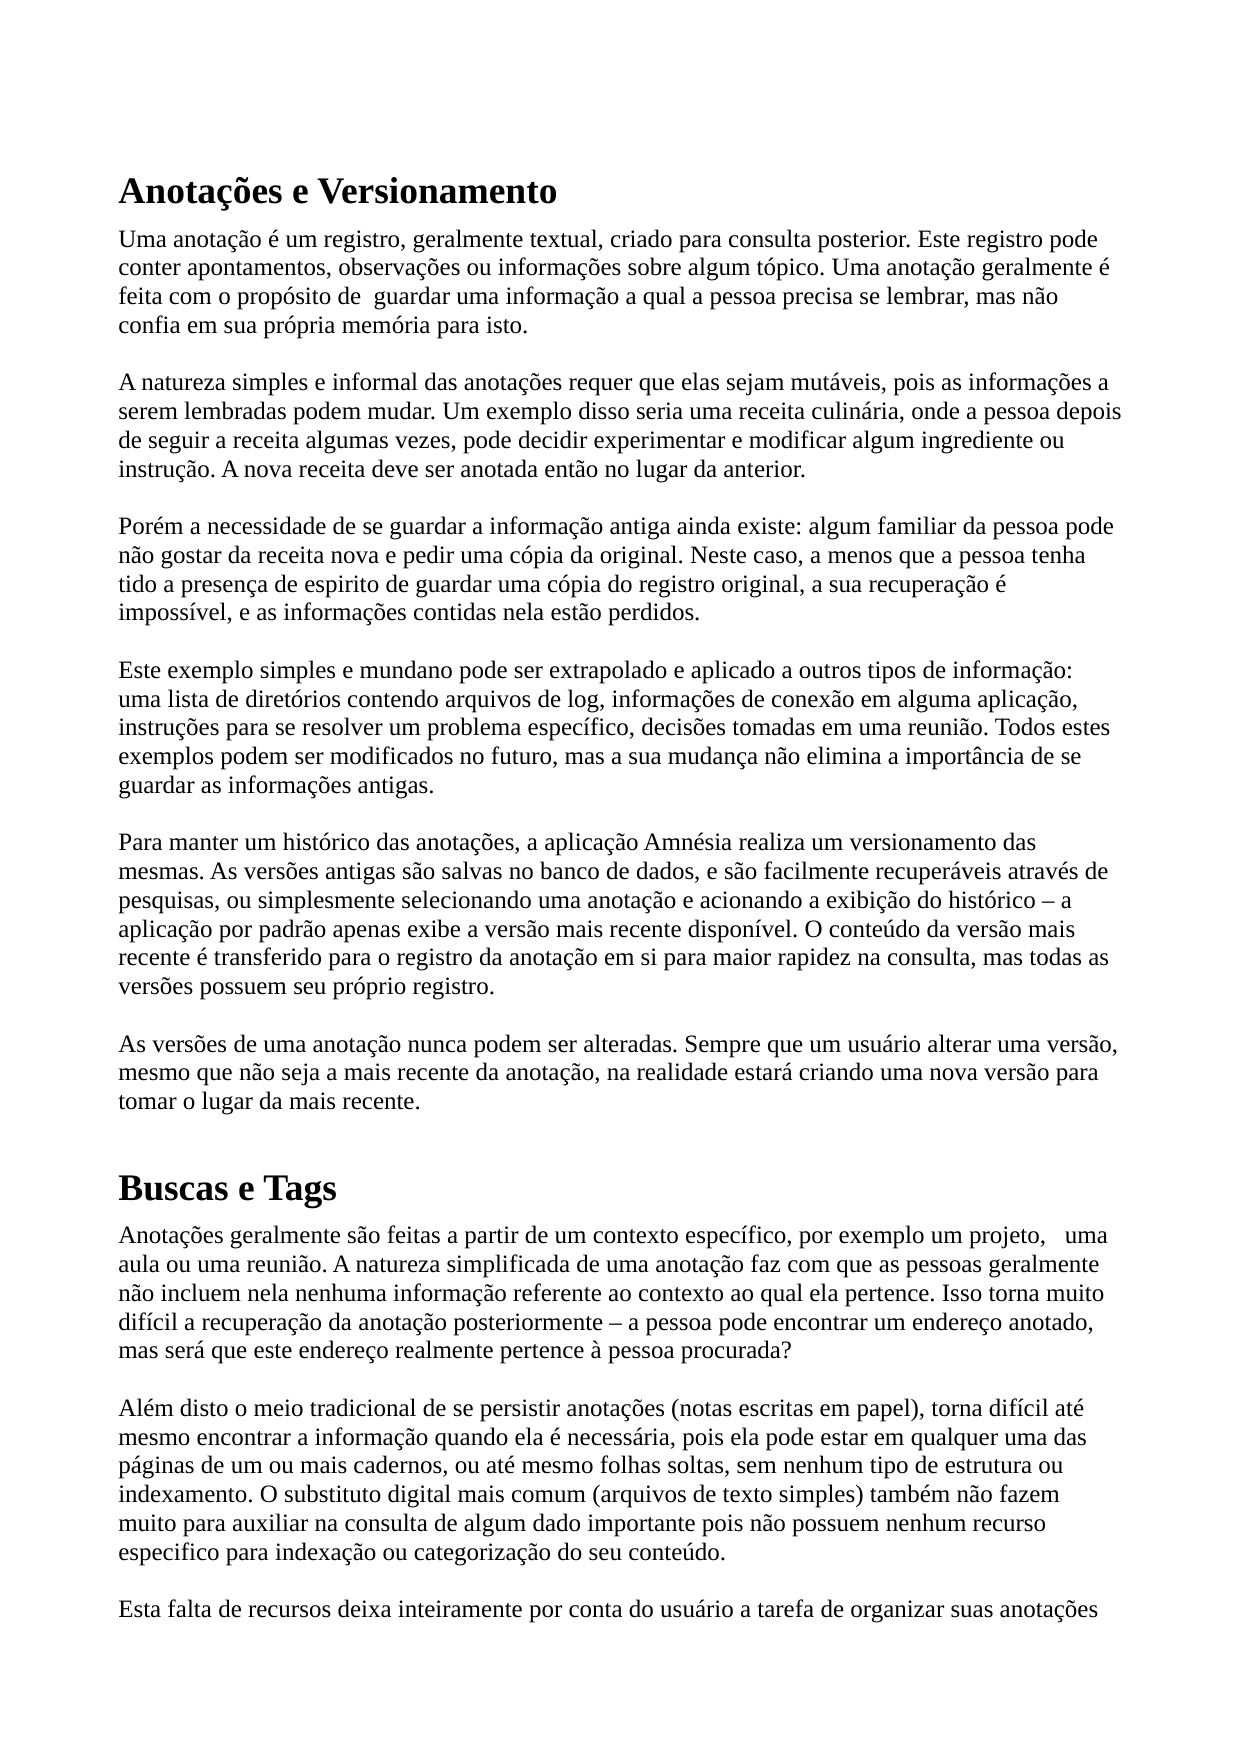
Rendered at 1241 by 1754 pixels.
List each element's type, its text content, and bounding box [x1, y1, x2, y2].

subtitle Buscas e Tags [118, 1165, 1122, 1208]
text A natureza simples e informal das anotações requer que elas sejam mutáveis, pois as informações a serem lembradas podem mudar. Um exemplo disso seria uma receita culinária, onde a pessoa depois de seguir a receita algumas vezes, pode decidir experimentar e modificar algum ingrediente ou instrução. A nova receita deve ser anotada então no lugar da anterior. [118, 367, 1122, 482]
text Porém a necessidade de se guardar a informação antiga ainda existe: algum familiar da pessoa pode não gostar da receita nova e pedir uma cópia da original. Neste caso, a menos que a pessoa tenha tido a presença de espirito de guardar uma cópia do registro original, a sua recuperação é impossível, e as informações contidas nela estão perdidos. [118, 511, 1122, 626]
text Uma anotação é um registro, geralmente textual, criado para consulta posterior. Este registro pode conter apontamentos, observações ou informações sobre algum tópico. Uma anotação geralmente é feita com o propósito de guardar uma informação a qual a pessoa precisa se lembrar, mas não confia em sua própria memória para isto. [118, 224, 1122, 339]
text As versões de uma anotação nunca podem ser alteradas. Sempre que um usuário alterar uma versão, mesmo que não seja a mais recente da anotação, na realidade estará criando uma nova versão para tomar o lugar da mais recente. [118, 1029, 1122, 1115]
text Anotações geralmente são feitas a partir de um contexto específico, por exemplo um projeto, uma aula ou uma reunião. A natureza simplificada de uma anotação faz com que as pessoas geralmente não incluem nela nenhuma informação referente ao contexto ao qual ela pertence. Isso torna muito difícil a recuperação da anotação posteriormente – a pessoa pode encontrar um endereço anotado, mas será que este endereço realmente pertence à pessoa procurada? [118, 1221, 1122, 1364]
text Além disto o meio tradicional de se persistir anotações (notas escritas em papel), torna difícil até mesmo encontrar a informação quando ela é necessária, pois ela pode estar em qualquer uma das páginas de um ou mais cadernos, ou até mesmo folhas soltas, sem nenhum tipo de estrutura ou indexamento. O substituto digital mais comum (arquivos de texto simples) também não fazem muito para auxiliar na consulta de algum dado importante pois não possuem nenhum recurso especifico para indexação ou categorização do seu conteúdo. [118, 1393, 1122, 1566]
text Para manter um histórico das anotações, a aplicação Amnésia realiza um versionamento das mesmas. As versões antigas são salvas no banco de dados, e são facilmente recuperáveis através de pesquisas, ou simplesmente selecionando uma anotação e acionando a exibição do histórico – a aplicação por padrão apenas exibe a versão mais recente disponível. O conteúdo da versão mais recente é transferido para o registro da anotação em si para maior rapidez na consulta, mas todas as versões possuem seu próprio registro. [118, 827, 1122, 1000]
text Esta falta de recursos deixa inteiramente por conta do usuário a tarefa de organizar suas anotações [118, 1594, 1122, 1623]
text Este exemplo simples e mundano pode ser extrapolado e aplicado a outros tipos de informação: uma lista de diretórios contendo arquivos de log, informações de conexão em alguma aplicação, instruções para se resolver um problema específico, decisões tomadas em uma reunião. Todos estes exemplos podem ser modificados no futuro, mas a sua mudança não elimina a importância de se guardar as informações antigas. [118, 655, 1122, 799]
subtitle Anotações e Versionamento [118, 168, 1122, 211]
